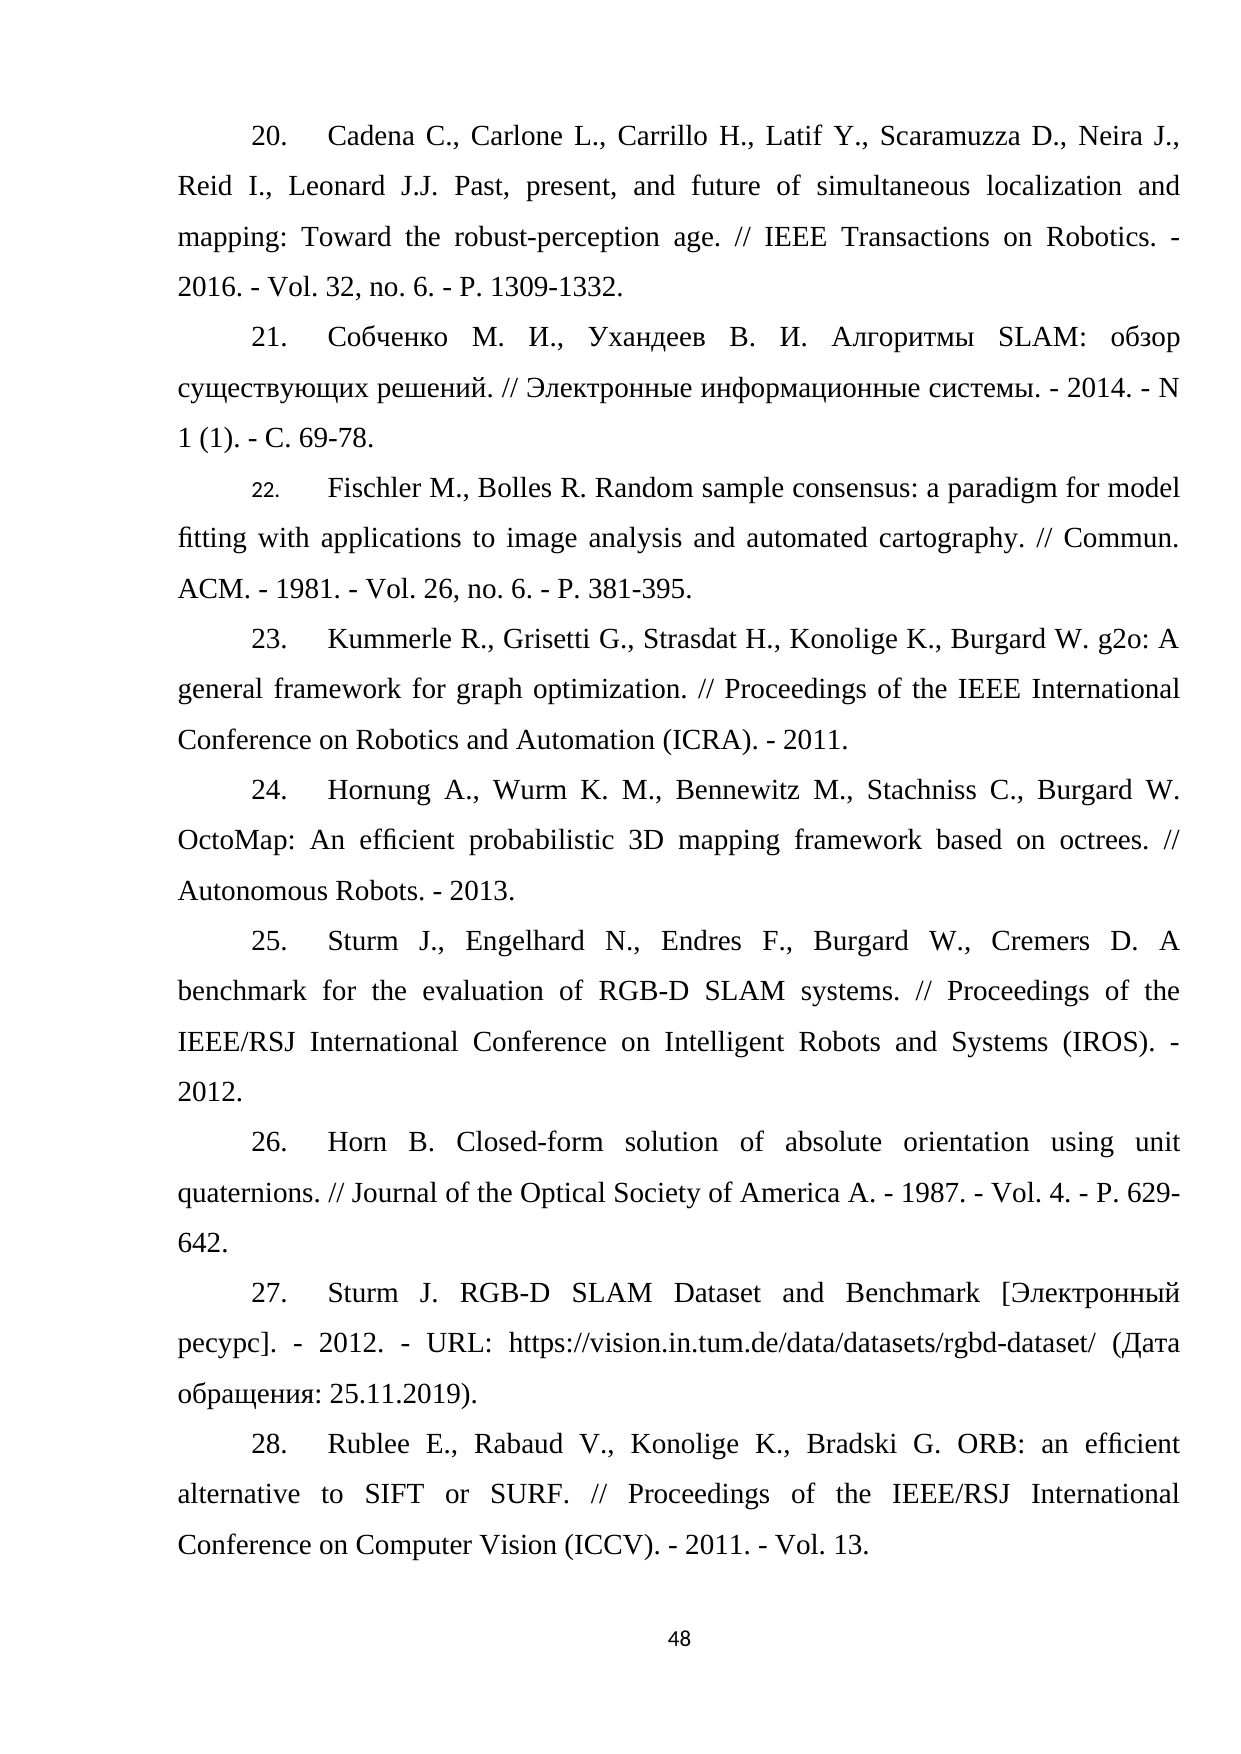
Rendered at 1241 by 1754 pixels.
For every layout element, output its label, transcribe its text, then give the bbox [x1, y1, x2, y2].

list Cadena C., Carlone L., Carrillo H., Latif Y., Scaramuzza D., Neira J., Reid I., Leonard J.J. Past, present, and future of simultaneous localization and mapping: Toward the robust-perception age. // IEEE Transactions on Robotics. - 2016. - Vol. 32, no. 6. - P. 1309-1332. [177, 118, 1181, 303]
list Horn B. Closed-form solution of absolute orientation using unit quaternions. // Journal of the Optical Society of America A. - 1987. - Vol. 4. - P. 629-642. [177, 1124, 1181, 1258]
list Собченко М. И., Ухандеев В. И. Алгоритмы SLAM: обзор существующих решений. // Электронные информационные системы. - 2014. - N 1 (1). - C. 69-78. [177, 319, 1181, 453]
list Rublee E., Rabaud V., Konolige K., Bradski G. ORB: an efﬁcient alternative to SIFT or SURF. // Proceedings of the IEEE/RSJ International Conference on Computer Vision (ICCV). - 2011. - Vol. 13. [177, 1426, 1181, 1560]
list Fischler M., Bolles R. Random sample consensus: a paradigm for model ﬁtting with applications to image analysis and automated cartography. // Commun. ACM. - 1981. - Vol. 26, no. 6. - P. 381-395. [177, 470, 1181, 604]
list Sturm J., Engelhard N., Endres F., Burgard W., Cremers D. A benchmark for the evaluation of RGB-D SLAM systems. // Proceedings of the IEEE/RSJ International Conference on Intelligent Robots and Systems (IROS). - 2012. [177, 923, 1181, 1108]
list Hornung A., Wurm K. M., Bennewitz M., Stachniss C., Burgard W. OctoMap: An efﬁcient probabilistic 3D mapping framework based on octrees. // Autonomous Robots. - 2013. [177, 772, 1181, 906]
list Kummerle R., Grisetti G., Strasdat H., Konolige K., Burgard W. g2o: A general framework for graph optimization. // Proceedings of the IEEE International Conference on Robotics and Automation (ICRA). - 2011. [177, 621, 1181, 755]
list Sturm J. RGB-D SLAM Dataset and Benchmark [Электронный ресурс]. - 2012. - URL: https://vision.in.tum.de/data/datasets/rgbd-dataset/ (Дата обращения: 25.11.2019). [177, 1275, 1181, 1409]
